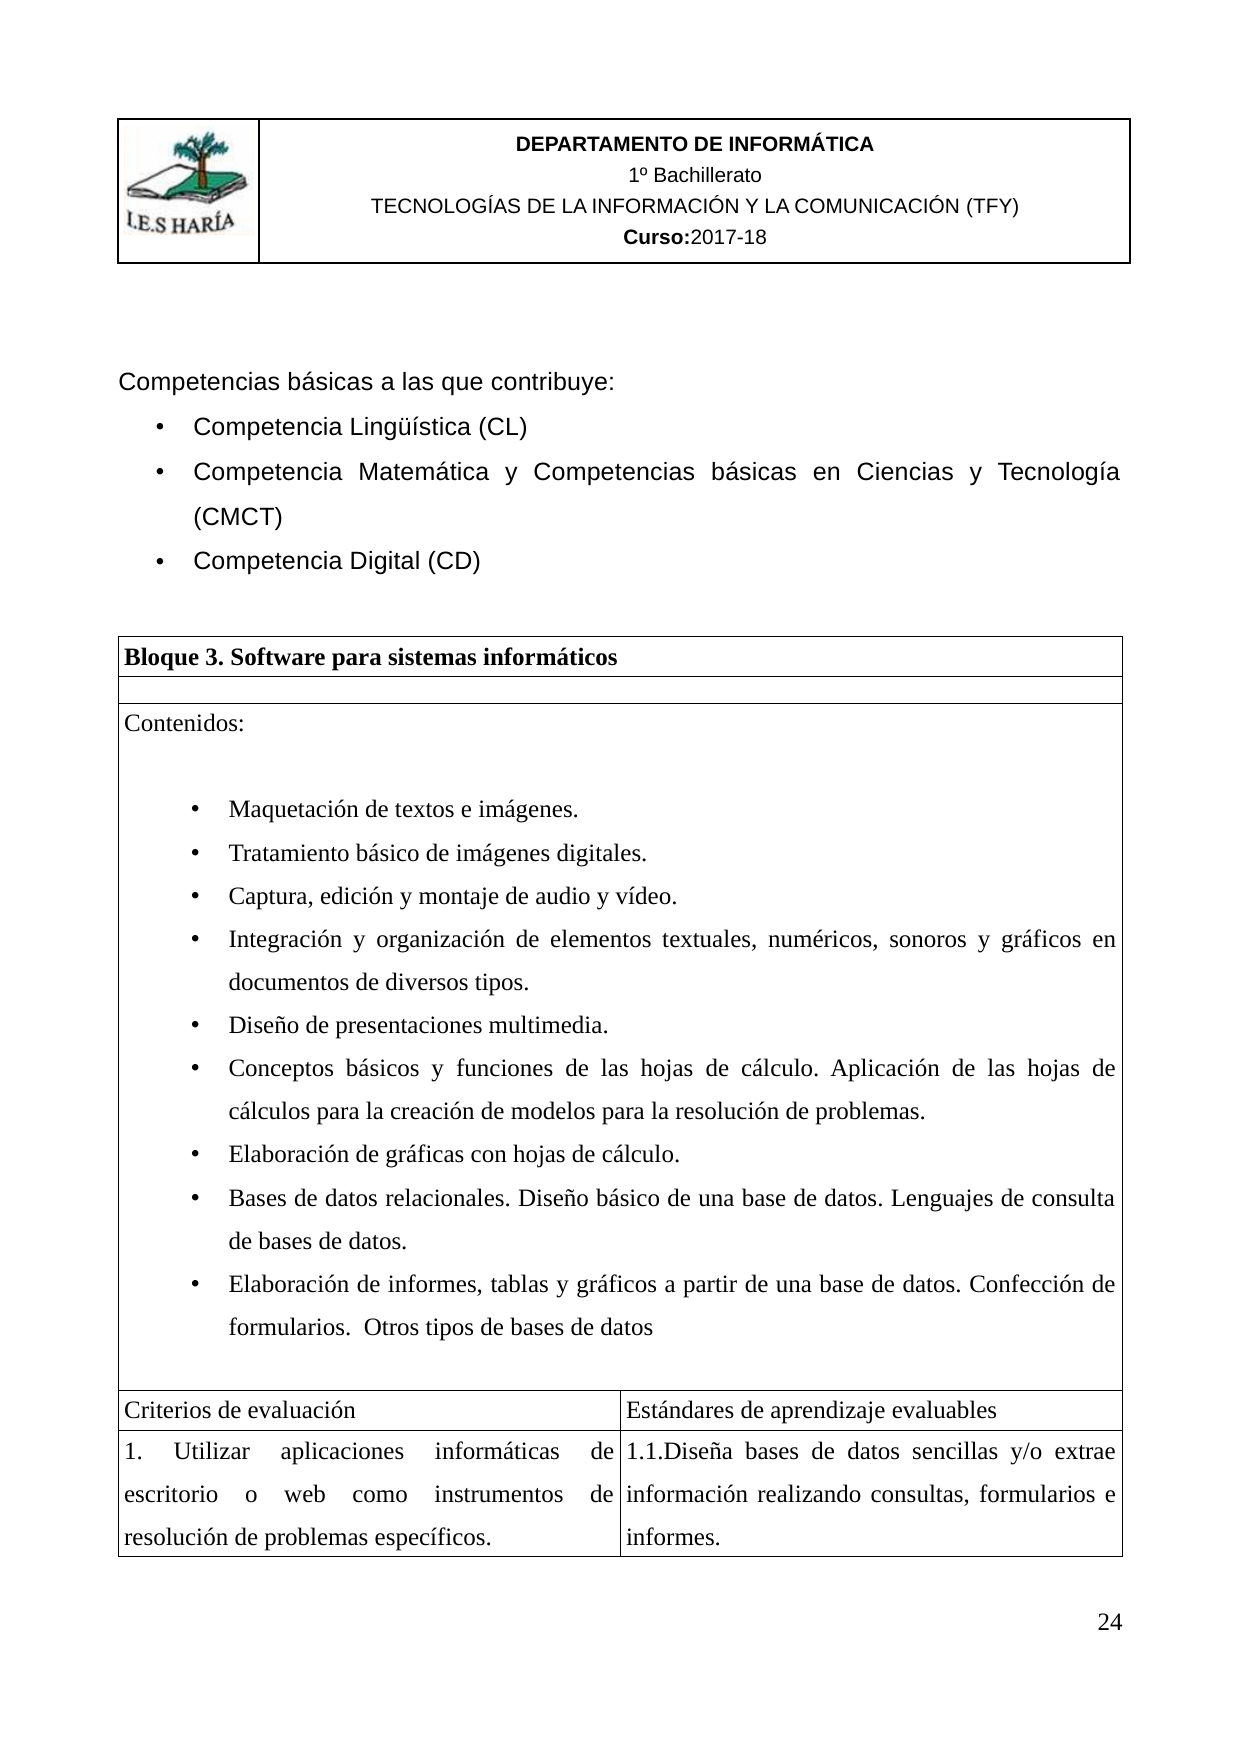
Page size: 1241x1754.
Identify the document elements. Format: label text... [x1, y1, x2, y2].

table_header Bloque 3. Software para sistemas informáticos [119, 637, 1122, 676]
list Competencia Digital (CD) [156, 546, 1122, 576]
table_cell Contenidos: Maquetación de textos e imágenes. Tratamiento básico de imágenes digitales. Captura, edición y montaje de audio y vídeo. Integración y organización de elementos textuales, numéricos, sonoros y gráficos en documentos de diversos tipos. Diseño de presentaciones multimedia. Conceptos básicos y funciones de las hojas de cálculo. Aplicación de las hojas de cálculos para la creación de modelos para la resolución de problemas. Elaboración de gráficas con hojas de cálculo. Bases de datos relacionales. Diseño básico de una base de datos. Lenguajes de consulta de bases de datos. Elaboración de informes, tablas y gráficos a partir de una base de datos. Confección de formularios. Otros tipos de bases de datos [119, 704, 1122, 1389]
table_cell Estándares de aprendizaje evaluables [621, 1391, 1122, 1430]
picture [123, 126, 254, 235]
table_cell Criterios de evaluación [119, 1391, 620, 1430]
list Competencia Matemática y Competencias básicas en Ciencias y Tecnología (CMCT) [156, 457, 1122, 531]
table_cell [119, 677, 1122, 702]
table_cell 1.1.Diseña bases de datos sencillas y/o extrae información realizando consultas, formularios e informes. [621, 1431, 1122, 1556]
list Competencia Lingüística (CL) [156, 412, 1122, 442]
table_cell 1. Utilizar aplicaciones informáticas de escritorio o web como instrumentos de resolución de problemas específicos. [119, 1431, 620, 1556]
text Competencias básicas a las que contribuye: [118, 367, 1122, 397]
